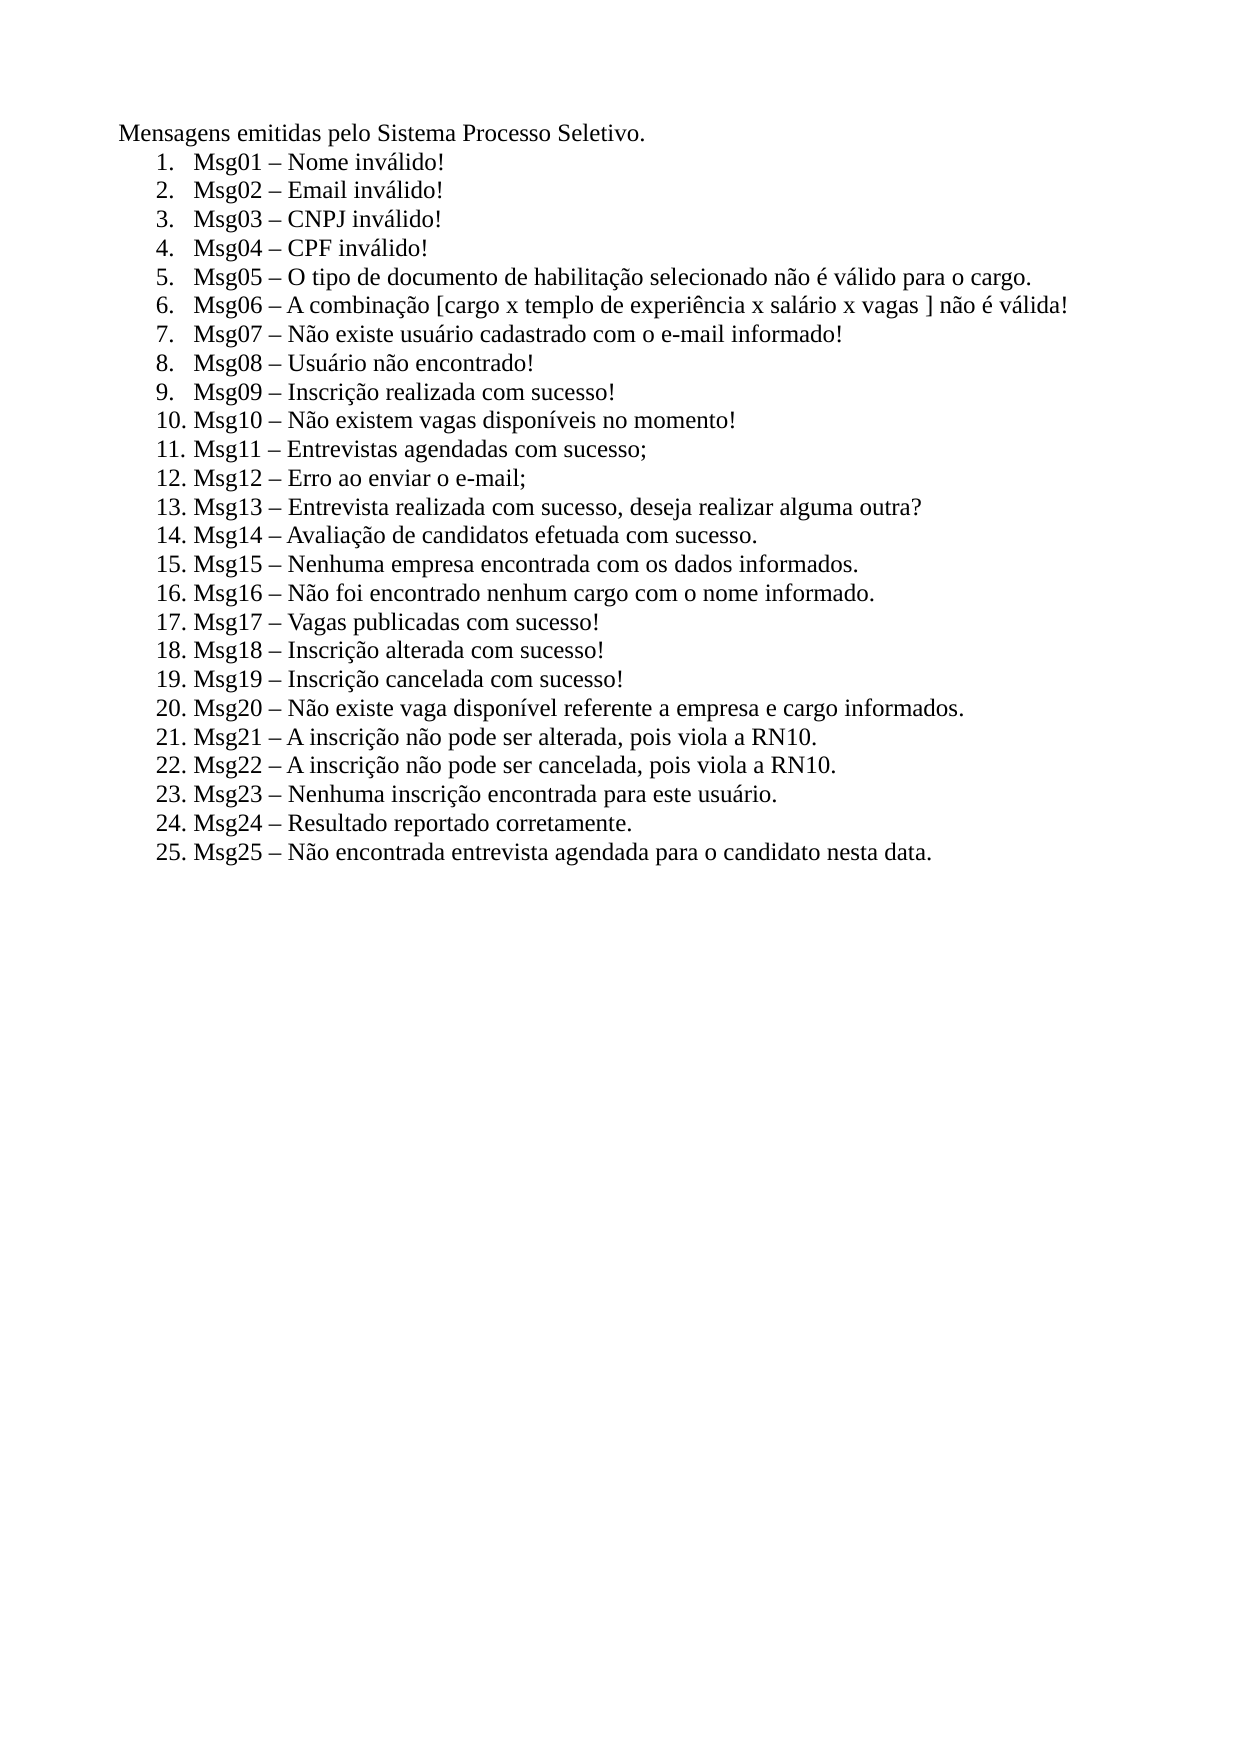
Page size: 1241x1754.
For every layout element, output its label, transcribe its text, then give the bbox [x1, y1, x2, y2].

list Msg07 – Não existe usuário cadastrado com o e-mail informado! [156, 319, 1122, 348]
list Msg22 – A inscrição não pode ser cancelada, pois viola a RN10. [156, 751, 1122, 779]
list Msg04 – CPF inválido! [156, 233, 1122, 262]
list Msg09 – Inscrição realizada com sucesso! [156, 377, 1122, 406]
list Msg10 – Não existem vagas disponíveis no momento! [156, 406, 1122, 434]
list Msg02 – Email inválido! [156, 176, 1122, 204]
list Msg13 – Entrevista realizada com sucesso, deseja realizar alguma outra? [156, 492, 1122, 521]
list Msg11 – Entrevistas agendadas com sucesso; [156, 434, 1122, 463]
list Msg16 – Não foi encontrado nenhum cargo com o nome informado. [156, 578, 1122, 607]
list Msg14 – Avaliação de candidatos efetuada com sucesso. [156, 521, 1122, 549]
list Msg21 – A inscrição não pode ser alterada, pois viola a RN10. [156, 722, 1122, 751]
list Msg15 – Nenhuma empresa encontrada com os dados informados. [156, 549, 1122, 578]
list Msg01 – Nome inválido! [156, 147, 1122, 176]
list Msg17 – Vagas publicadas com sucesso! [156, 607, 1122, 636]
list Msg25 – Não encontrada entrevista agendada para o candidato nesta data. [156, 837, 1122, 866]
list Msg05 – O tipo de documento de habilitação selecionado não é válido para o cargo. [156, 262, 1122, 291]
list Msg20 – Não existe vaga disponível referente a empresa e cargo informados. [156, 693, 1122, 722]
text Mensagens emitidas pelo Sistema Processo Seletivo. [118, 118, 1122, 147]
list Msg19 – Inscrição cancelada com sucesso! [156, 664, 1122, 693]
list Msg24 – Resultado reportado corretamente. [156, 808, 1122, 837]
list Msg03 – CNPJ inválido! [156, 204, 1122, 233]
list Msg18 – Inscrição alterada com sucesso! [156, 636, 1122, 664]
list Msg12 – Erro ao enviar o e-mail; [156, 463, 1122, 492]
list Msg06 – A combinação [cargo x templo de experiência x salário x vagas ] não é válida! [156, 291, 1122, 319]
list Msg08 – Usuário não encontrado! [156, 348, 1122, 377]
list Msg23 – Nenhuma inscrição encontrada para este usuário. [156, 779, 1122, 808]
